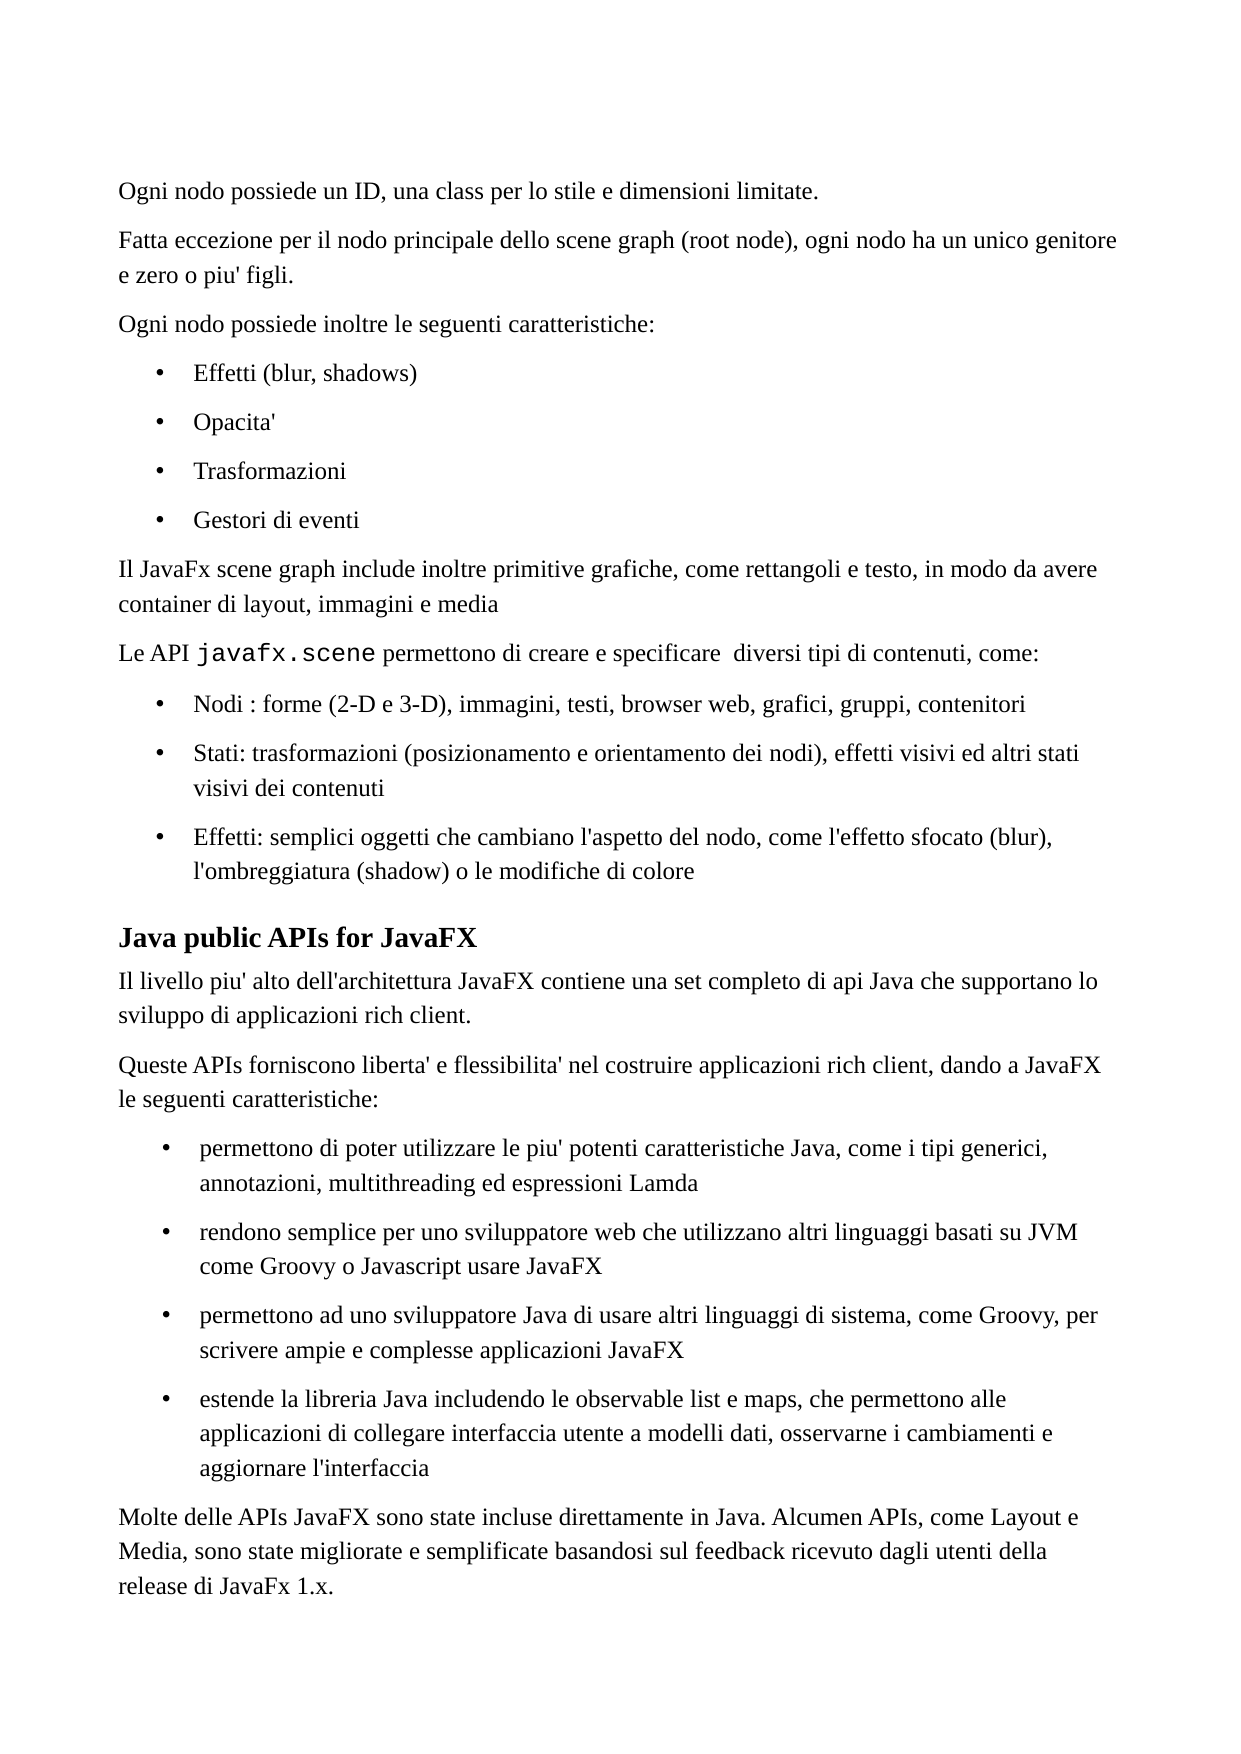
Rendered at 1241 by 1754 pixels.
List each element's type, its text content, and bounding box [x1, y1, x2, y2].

list Gestori di eventi [156, 505, 1122, 534]
list permettono ad uno sviluppatore Java di usare altri linguaggi di sistema, come Groovy, per scrivere ampie e complesse applicazioni JavaFX [162, 1300, 1122, 1363]
list permettono di poter utilizzare le piu' potenti caratteristiche Java, come i tipi generici, annotazioni, multithreading ed espressioni Lamda [162, 1133, 1122, 1196]
list Effetti (blur, shadows) [156, 358, 1122, 387]
text Il JavaFx scene graph include inoltre primitive grafiche, come rettangoli e testo, in modo da avere container di layout, immagini e media [118, 554, 1122, 617]
text Le API javafx.scene permettono di creare e specificare diversi tipi di contenuti, come: [118, 638, 1122, 669]
text Queste APIs forniscono liberta' e flessibilita' nel costruire applicazioni rich client, dando a JavaFX le seguenti caratteristiche: [118, 1050, 1122, 1113]
text Il livello piu' alto dell'architettura JavaFX contiene una set completo di api Java che supportano lo sviluppo di applicazioni rich client. [118, 966, 1122, 1029]
list Effetti: semplici oggetti che cambiano l'aspetto del nodo, come l'effetto sfocato (blur), l'ombreggiatura (shadow) o le modifiche di colore [156, 822, 1122, 885]
list Stati: trasformazioni (posizionamento e orientamento dei nodi), effetti visivi ed altri stati visivi dei contenuti [156, 738, 1122, 802]
text Ogni nodo possiede inoltre le seguenti caratteristiche: [118, 309, 1122, 338]
list Nodi : forme (2-D e 3-D), immagini, testi, browser web, grafici, gruppi, contenitori [156, 689, 1122, 718]
text Ogni nodo possiede un ID, una class per lo stile e dimensioni limitate. [118, 176, 1122, 205]
text Molte delle APIs JavaFX sono state incluse direttamente in Java. Alcumen APIs, come Layout e Media, sono state migliorate e semplificate basandosi sul feedback ricevuto dagli utenti della release di JavaFx 1.x. [118, 1502, 1122, 1599]
text Fatta eccezione per il nodo principale dello scene graph (root node), ogni nodo ha un unico genitore e zero o piu' figli. [118, 225, 1122, 289]
list estende la libreria Java includendo le observable list e maps, che permettono alle applicazioni di collegare interfaccia utente a modelli dati, osservarne i cambiamenti e aggiornare l'interfaccia [162, 1384, 1122, 1482]
subtitle Java public APIs for JavaFX [118, 920, 1122, 954]
list rendono semplice per uno sviluppatore web che utilizzano altri linguaggi basati su JVM come Groovy o Javascript usare JavaFX [162, 1217, 1122, 1280]
list Opacita' [156, 407, 1122, 436]
list Trasformazioni [156, 456, 1122, 485]
